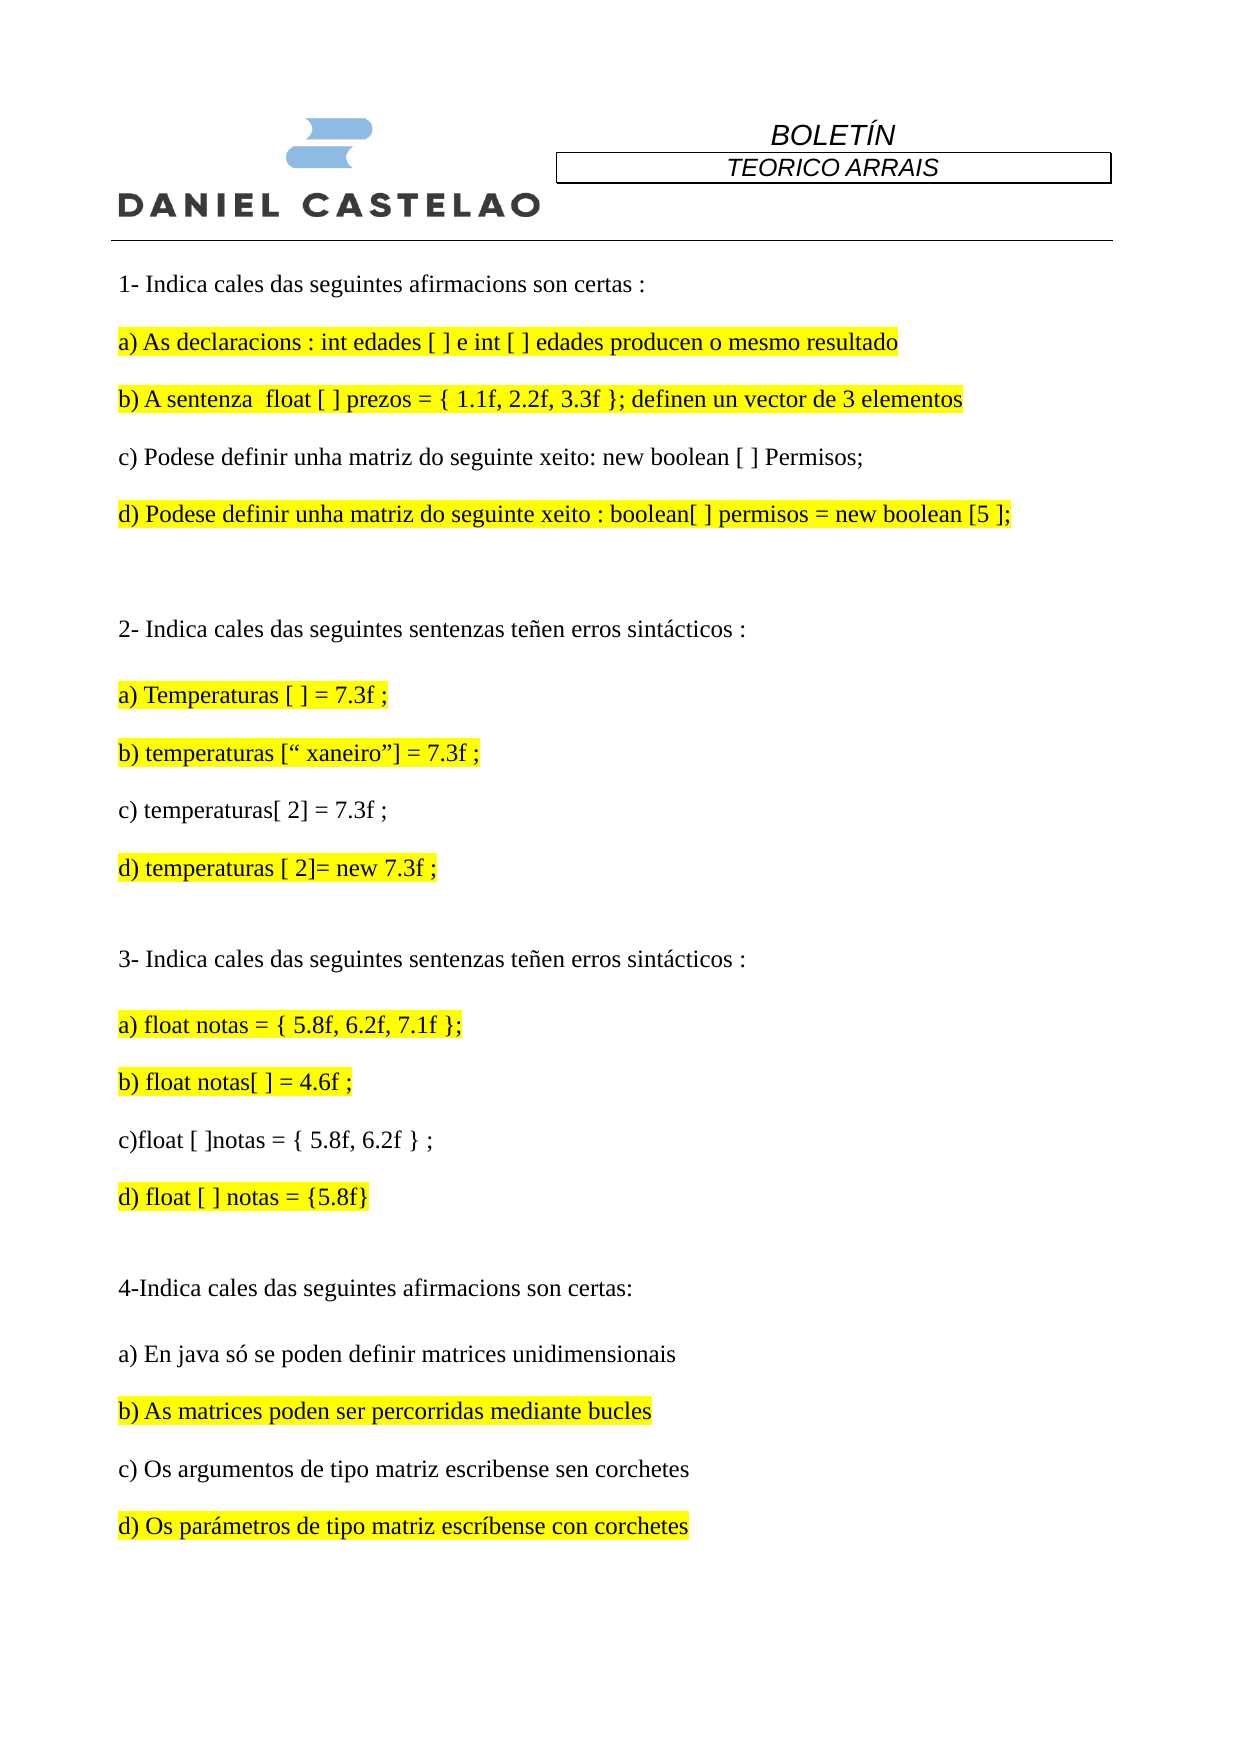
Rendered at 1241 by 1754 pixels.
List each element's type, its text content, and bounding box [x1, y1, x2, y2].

text 4-Indica cales das seguintes afirmacions son certas: [118, 1273, 1122, 1301]
text d) Podese definir unha matriz do seguinte xeito : boolean[ ] permisos = new boolean [5 ]; [118, 499, 1122, 528]
text 1- Indica cales das seguintes afirmacions son certas : [118, 269, 1122, 298]
text d) float [ ] notas = {5.8f} [118, 1182, 1122, 1211]
text a) float notas = { 5.8f, 6.2f, 7.1f }; [118, 1010, 1122, 1038]
text c) Podese definir unha matriz do seguinte xeito: new boolean [ ] Permisos; [118, 442, 1122, 471]
text c)float [ ]notas = { 5.8f, 6.2f } ; [118, 1125, 1122, 1153]
text a) As declaracions : int edades [ ] e int [ ] edades producen o mesmo resultado [118, 327, 1122, 356]
text b) A sentenza float [ ] prezos = { 1.1f, 2.2f, 3.3f }; definen un vector de 3 elementos [118, 384, 1122, 413]
text d) temperaturas [ 2]= new 7.3f ; [118, 853, 1122, 882]
text c) Os argumentos de tipo matriz escribense sen corchetes [118, 1454, 1122, 1482]
text 2- Indica cales das seguintes sentenzas teñen erros sintácticos : [118, 614, 1122, 643]
table_header [111, 118, 555, 240]
text c) temperaturas[ 2] = 7.3f ; [118, 796, 1122, 824]
text a) Temperaturas [ ] = 7.3f ; [118, 681, 1122, 709]
text b) temperaturas [“ xaneiro”] = 7.3f ; [118, 738, 1122, 767]
text b) float notas[ ] = 4.6f ; [118, 1067, 1122, 1096]
text d) Os parámetros de tipo matriz escríbense con corchetes [118, 1511, 1122, 1540]
text 3- Indica cales das seguintes sentenzas teñen erros sintácticos : [118, 944, 1122, 972]
text a) En java só se poden definir matrices unidimensionais [118, 1339, 1122, 1367]
table_header BOLETÍN TEORICO ARRAIS [555, 118, 1113, 240]
text b) As matrices poden ser percorridas mediante bucles [118, 1396, 1122, 1425]
